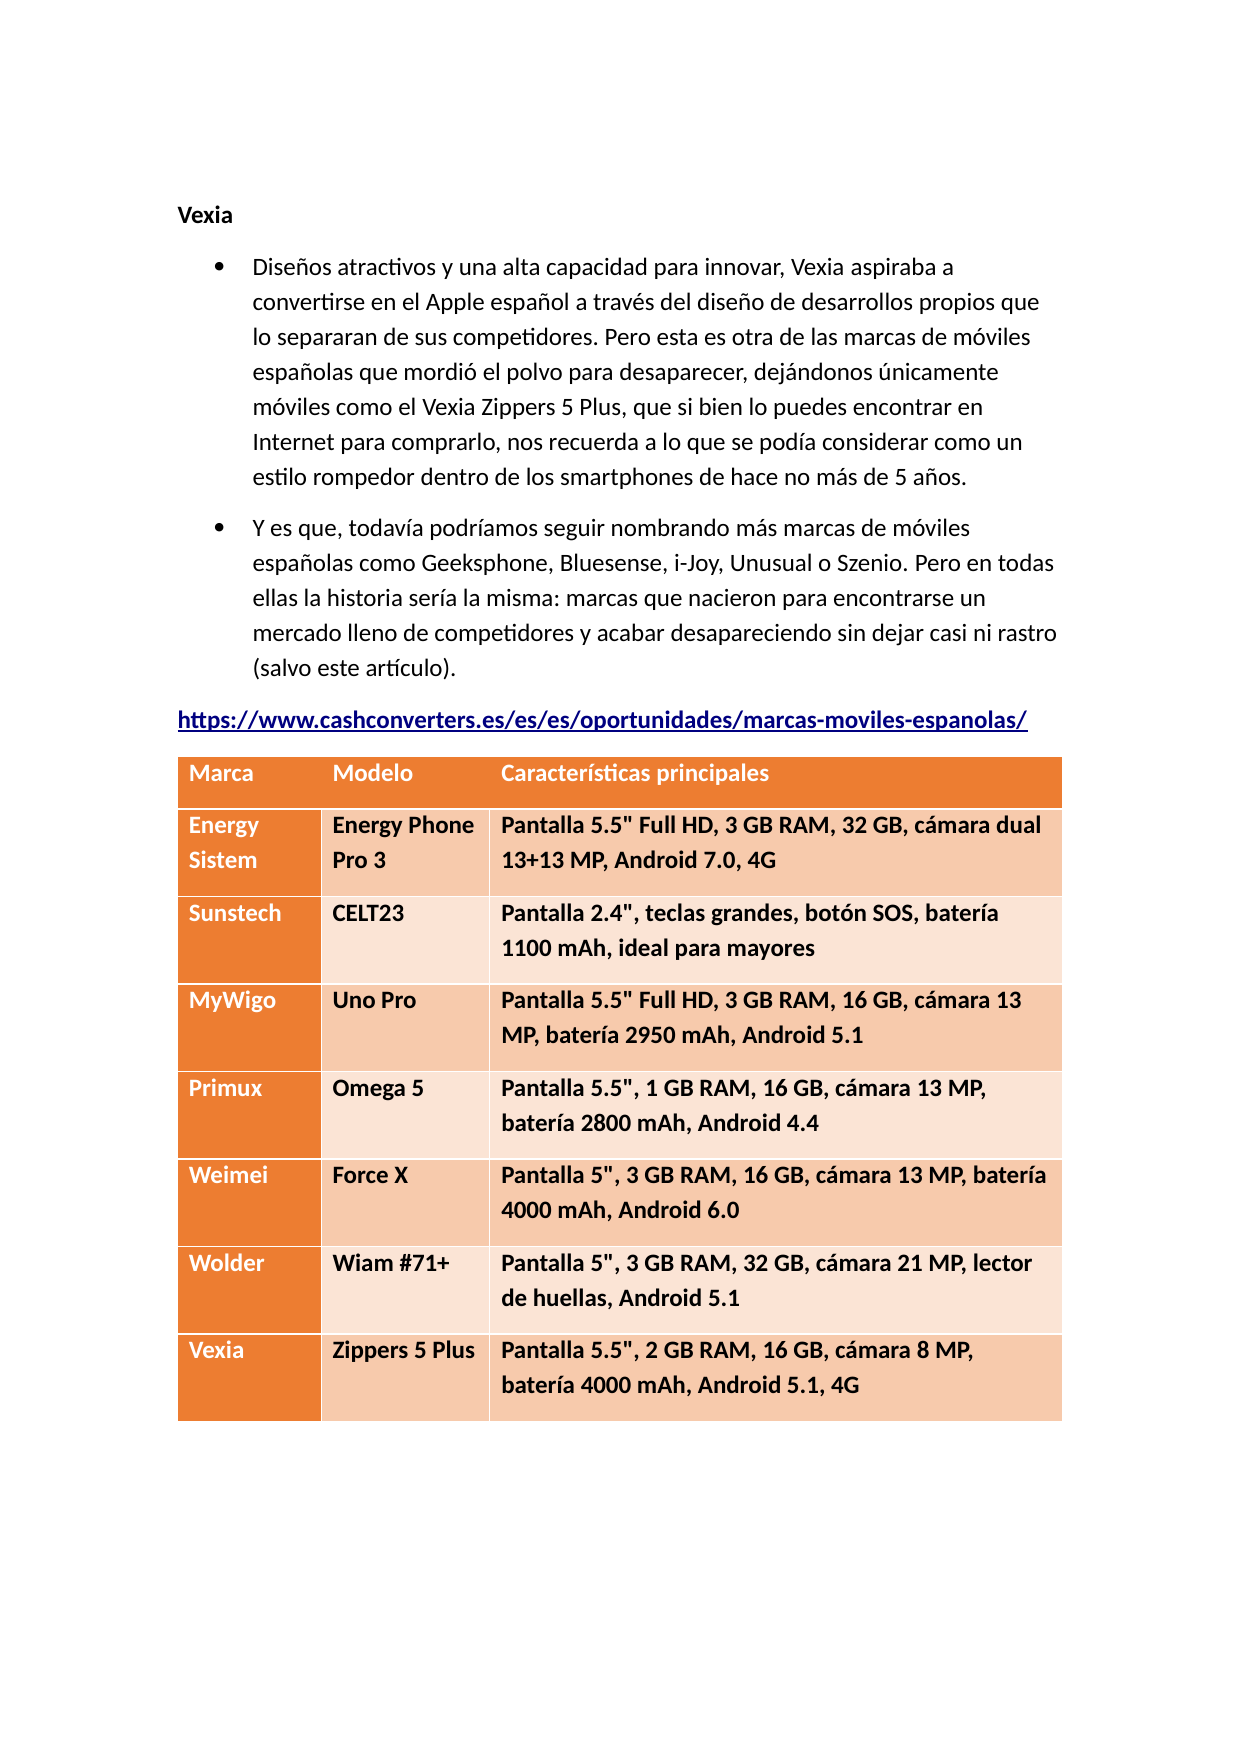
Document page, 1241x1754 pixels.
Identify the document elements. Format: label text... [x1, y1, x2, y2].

text https://www.cashconverters.es/es/es/oportunidades/marcas-moviles-espanolas/ [177, 704, 1063, 735]
list Y es que, todavía podríamos seguir nombrando más marcas de móviles españolas como Geeksphone, Bluesense, i-Joy, Unusual o Szenio. Pero en todas ellas la historia sería la misma: marcas que nacieron para encontrarse un mercado lleno de competidores y acabar desapareciendo sin dejar casi ni rastro (salvo este artículo). [215, 513, 1063, 683]
table_cell Pantalla 5.5", 1 GB RAM, 16 GB, cámara 13 MP, batería 2800 mAh, Android 4.4 [490, 1072, 1062, 1158]
table_cell Primux [178, 1072, 321, 1158]
table_cell Pantalla 5.5" Full HD, 3 GB RAM, 16 GB, cámara 13 MP, batería 2950 mAh, Android 5.1 [490, 985, 1062, 1071]
table_cell Uno Pro [322, 985, 489, 1071]
table_cell Pantalla 5", 3 GB RAM, 32 GB, cámara 21 MP, lector de huellas, Android 5.1 [490, 1247, 1062, 1333]
table_cell Wiam #71+ [322, 1247, 489, 1333]
table_cell Zippers 5 Plus [322, 1335, 489, 1421]
list Diseños atractivos y una alta capacidad para innovar, Vexia aspiraba a convertirse en el Apple español a través del diseño de desarrollos propios que lo separaran de sus competidores. Pero esta es otra de las marcas de móviles españolas que mordió el polvo para desaparecer, dejándonos únicamente móviles como el Vexia Zippers 5 Plus, que si bien lo puedes encontrar en Internet para comprarlo, nos recuerda a lo que se podía considerar como un estilo rompedor dentro de los smartphones de hace no más de 5 años. [215, 251, 1063, 491]
table_cell MyWigo [178, 985, 321, 1071]
table_header Características principales [490, 757, 1062, 808]
table_header Modelo [321, 757, 490, 808]
table_cell Pantalla 5", 3 GB RAM, 16 GB, cámara 13 MP, batería 4000 mAh, Android 6.0 [490, 1160, 1062, 1246]
table_cell Energy Phone Pro 3 [322, 810, 489, 896]
table_cell Pantalla 2.4", teclas grandes, botón SOS, batería 1100 mAh, ideal para mayores [490, 897, 1062, 983]
table_cell Sunstech [178, 897, 321, 983]
table_cell Force X [322, 1160, 489, 1246]
table_cell Pantalla 5.5", 2 GB RAM, 16 GB, cámara 8 MP, batería 4000 mAh, Android 5.1, 4G [490, 1335, 1062, 1421]
table_cell Wolder [178, 1247, 321, 1333]
table_cell CELT23 [322, 897, 489, 983]
table_cell Energy Sistem [178, 810, 321, 896]
table_cell Vexia [178, 1335, 321, 1421]
table_header Marca [178, 757, 321, 808]
text Vexia [177, 199, 1063, 230]
table_cell Weimei [178, 1160, 321, 1246]
table_cell Pantalla 5.5" Full HD, 3 GB RAM, 32 GB, cámara dual 13+13 MP, Android 7.0, 4G [490, 810, 1062, 896]
table_cell Omega 5 [322, 1072, 489, 1158]
